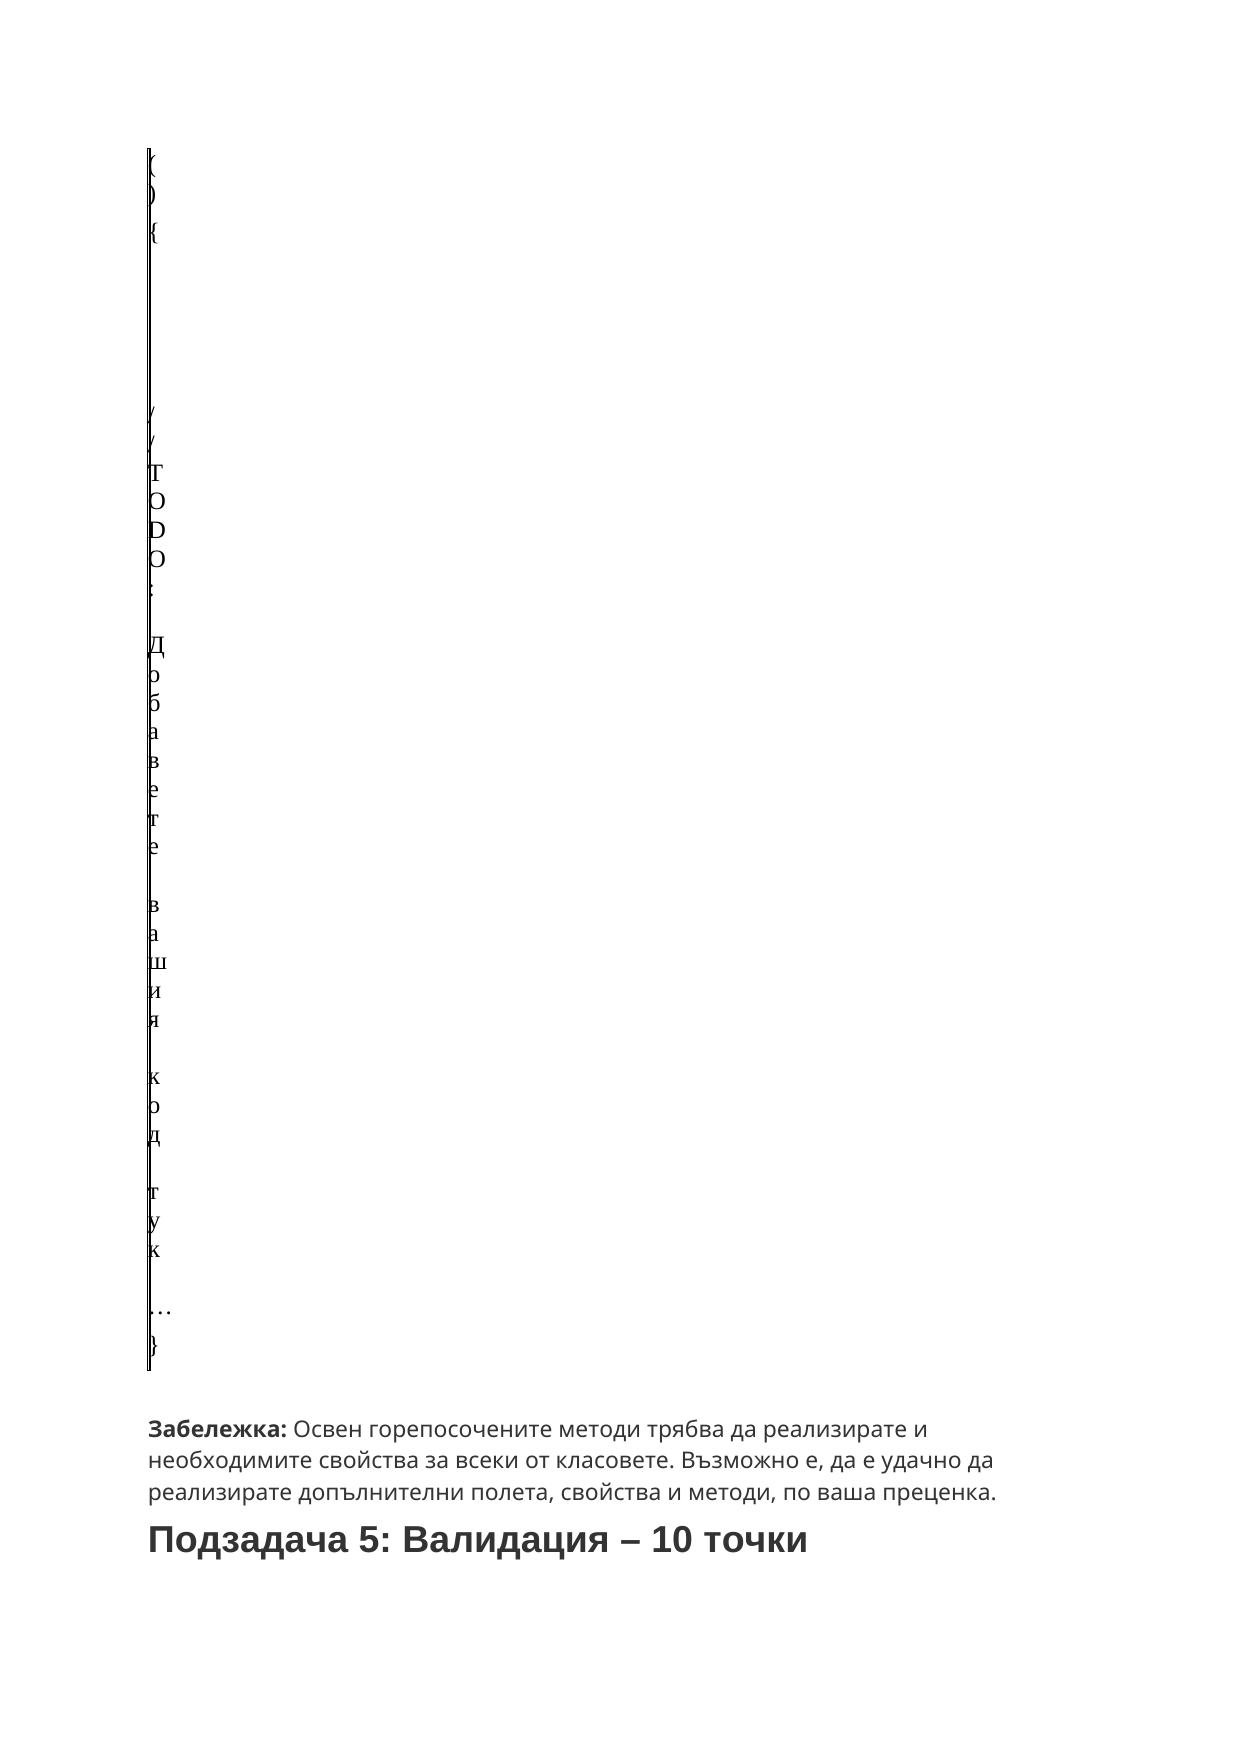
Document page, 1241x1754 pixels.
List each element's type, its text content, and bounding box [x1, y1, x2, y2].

text Подзадача 5: Валидация – 10 точки [148, 1517, 1093, 1561]
text Забележка: Освен горепосочените методи трябва да реализирате и необходимите свойства за всеки от класовете. Възможно е, да е удачно да реализирате допълнителни полета, свойства и методи, по ваша преценка. [148, 1413, 1093, 1507]
